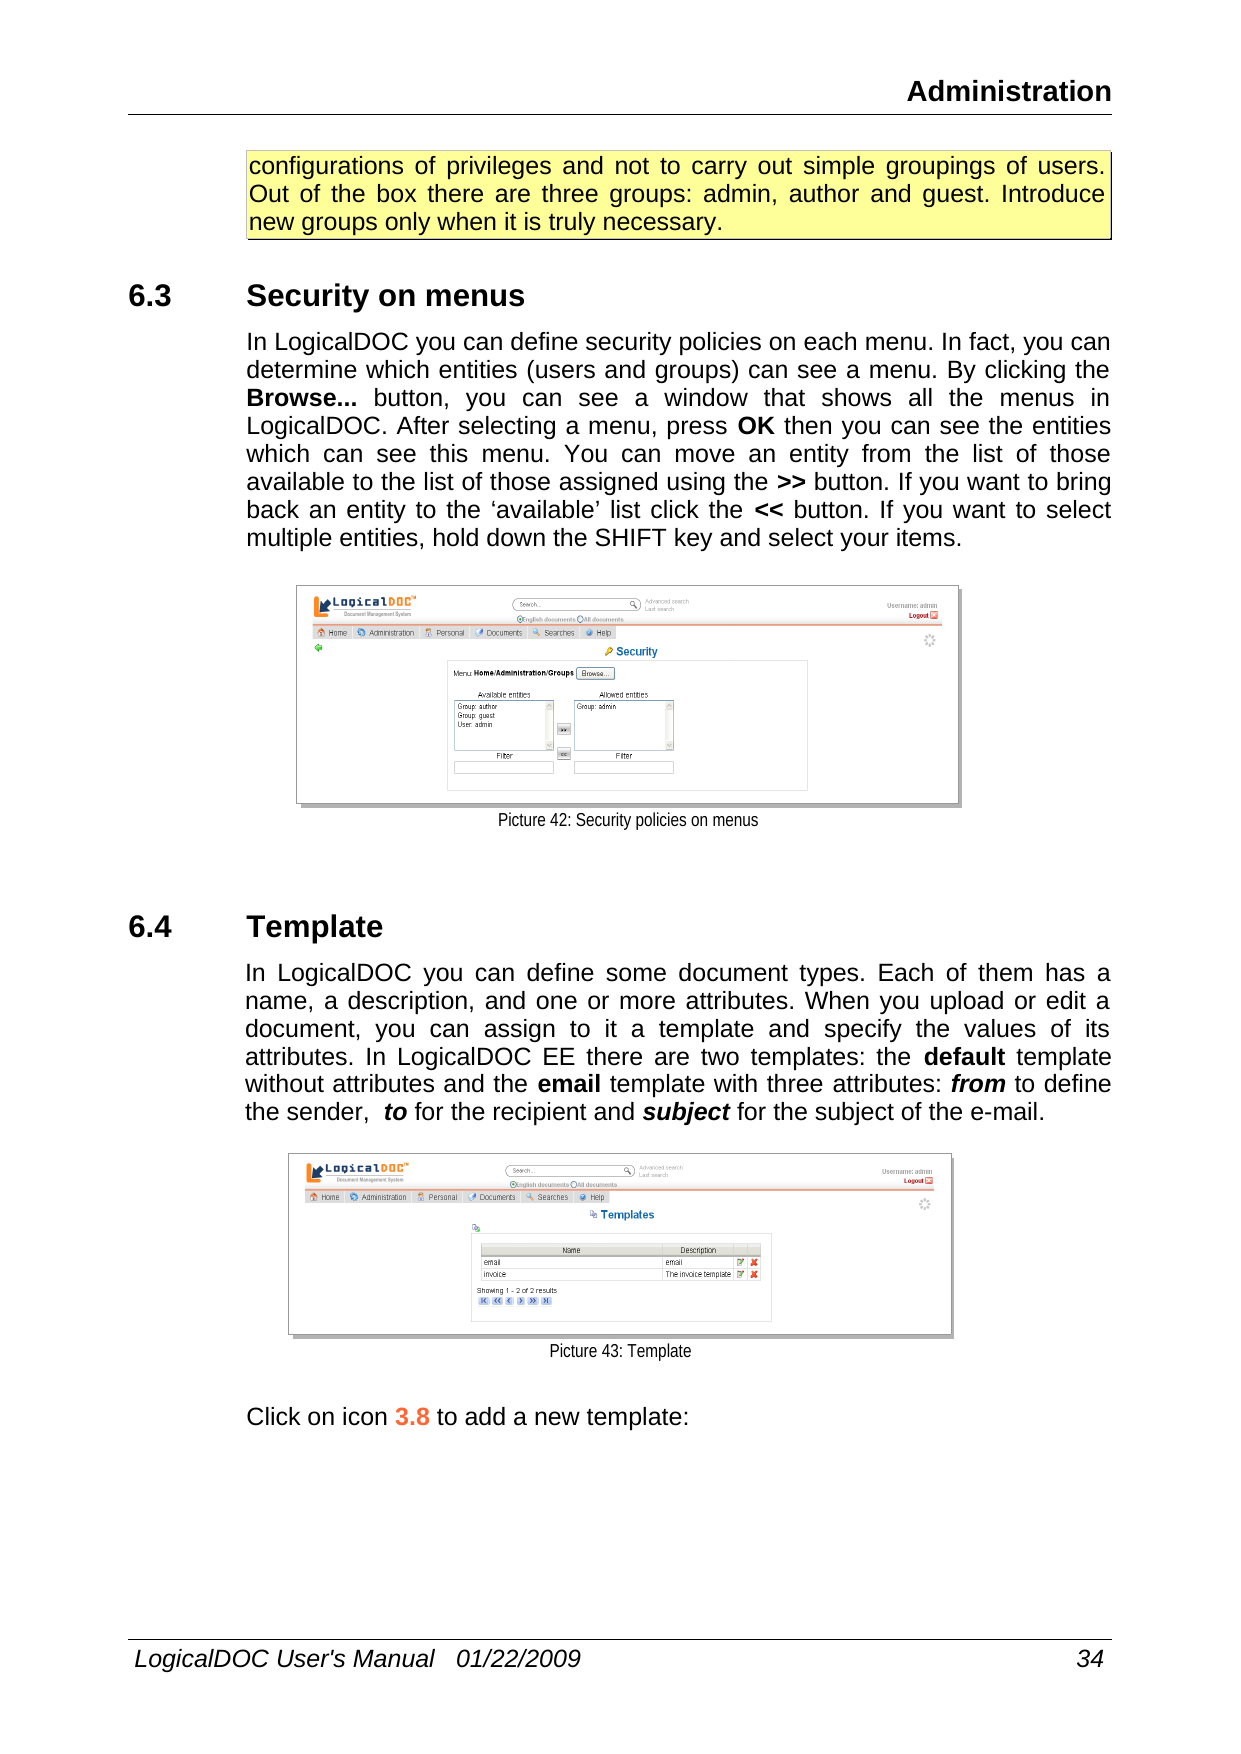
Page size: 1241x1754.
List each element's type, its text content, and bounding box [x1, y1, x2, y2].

subtitle Template [128, 909, 1112, 944]
text configurations of privileges and not to carry out simple groupings of users. Out of the box there are three groups: admin, author and guest. Introduce new groups only when it is truly necessary. [247, 151, 1110, 238]
text In LogicalDOC you can define security policies on each menu. In fact, you can determine which entities (users and groups) can see a menu. By clicking the Browse... button, you can see a window that shows all the menus in LogicalDOC. After selecting a menu, press OK then you can see the entities which can see this menu. You can move an entity from the list of those available to the list of those assigned using the >> button. If you want to bring back an entity to the ‘available’ list click the << button. If you want to select multiple entities, hold down the SHIFT key and select your items. [246, 328, 1112, 551]
text Picture 42: Security policies on menus [296, 804, 960, 831]
picture [312, 593, 942, 794]
text Picture 43: Template [288, 1335, 952, 1362]
subtitle Security on menus [128, 278, 1112, 313]
text In LogicalDOC you can define some document types. Each of them has a name, a description, and one or more attributes. When you upload or edit a document, you can assign to it a template and specify the values of its attributes. In LogicalDOC EE there are two templates: the default template without attributes and the email template with three attributes: from to define the sender, to for the recipient and subject for the subject of the e-mail. [245, 959, 1112, 1126]
text Click on icon 3.8 to add a new template: [246, 1402, 1112, 1430]
picture [305, 1162, 934, 1325]
